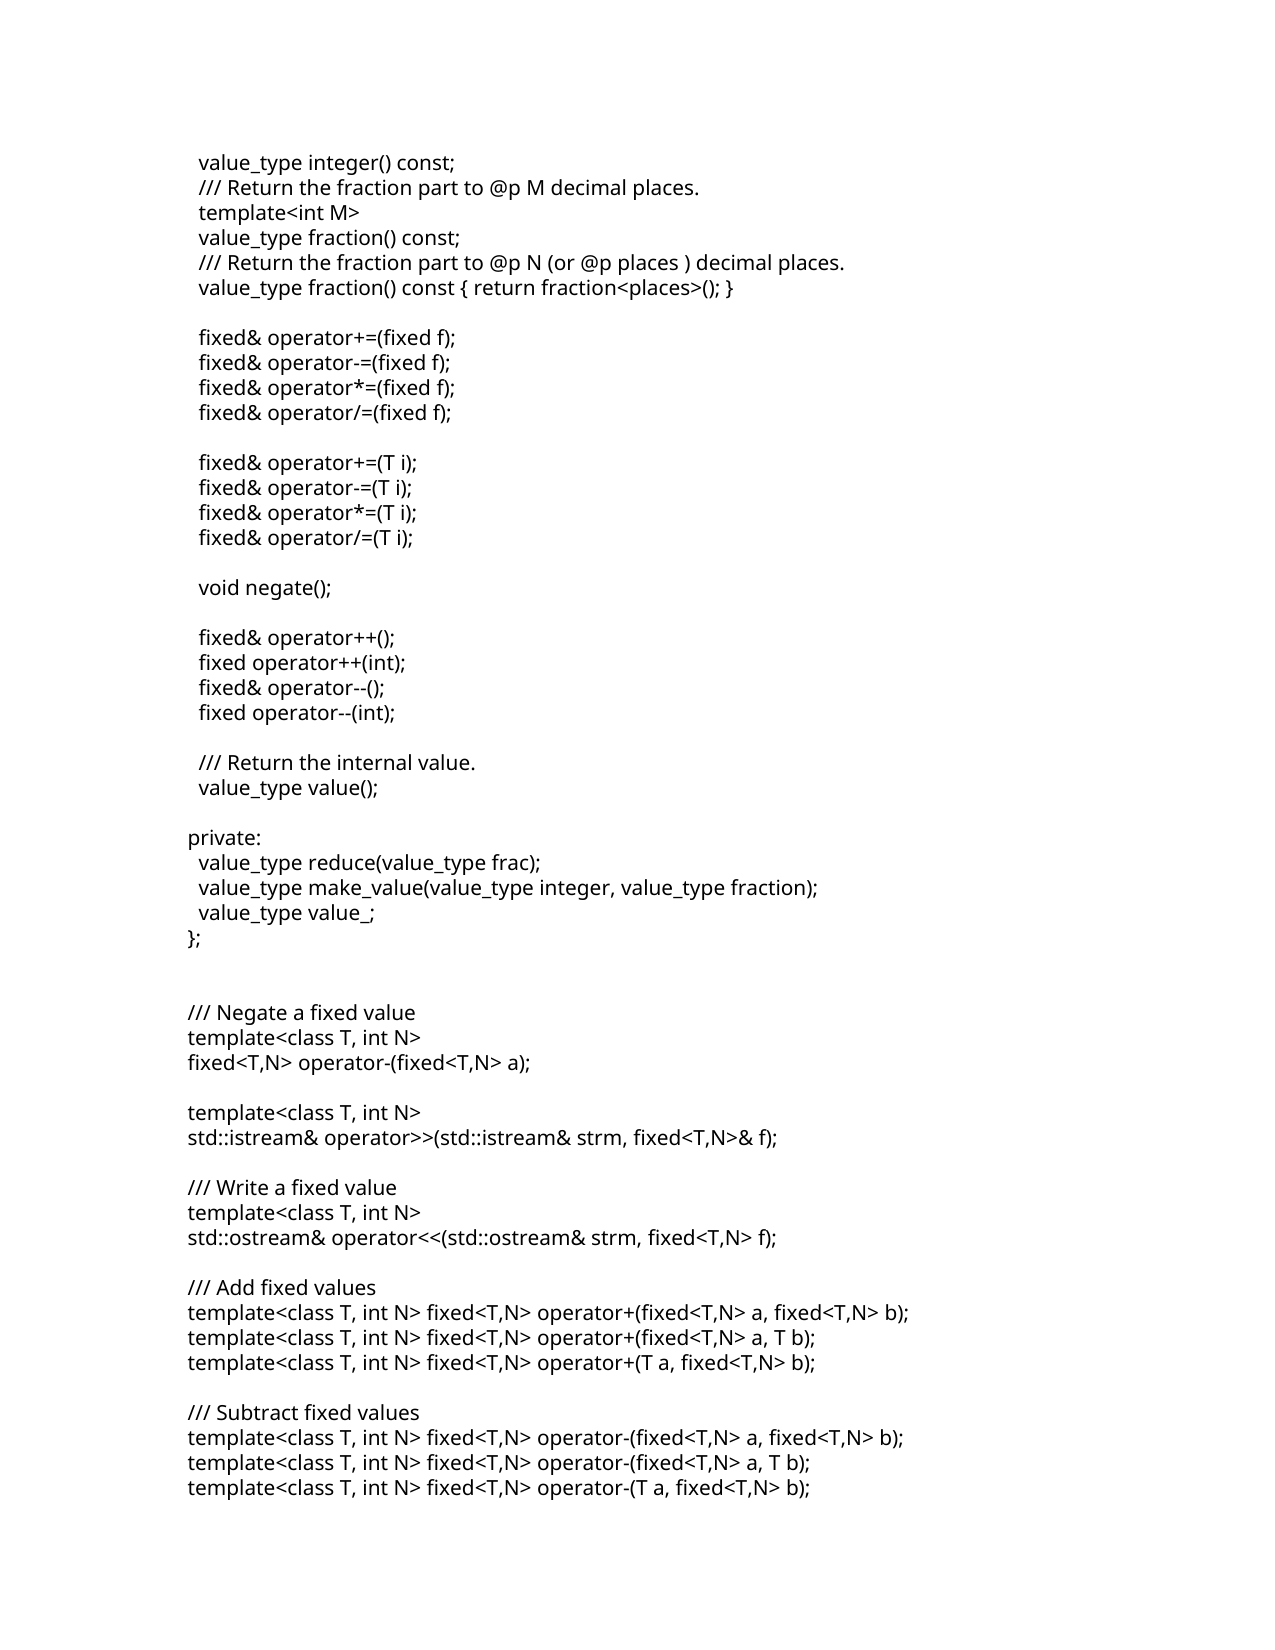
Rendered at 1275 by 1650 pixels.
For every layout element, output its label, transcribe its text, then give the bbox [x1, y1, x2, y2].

text fixed& operator/=(T i); [187, 525, 1072, 550]
text /// Negate a fixed value [187, 1000, 1072, 1025]
text /// Return the internal value. [187, 750, 1072, 775]
text }; [187, 925, 1072, 950]
text value_type reduce(value_type frac); [187, 850, 1072, 875]
text /// Add fixed values [187, 1275, 1072, 1300]
text value_type value(); [187, 775, 1072, 800]
text value_type fraction() const { return fraction<places>(); } [187, 275, 1072, 300]
text template<class T, int N> fixed<T,N> operator+(T a, fixed<T,N> b); [187, 1350, 1072, 1375]
text fixed operator--(int); [187, 700, 1072, 725]
text fixed& operator+=(T i); [187, 450, 1072, 475]
text value_type value_; [187, 900, 1072, 925]
text value_type make_value(value_type integer, value_type fraction); [187, 875, 1072, 900]
text /// Return the fraction part to @p N (or @p places ) decimal places. [187, 250, 1072, 275]
text fixed& operator++(); [187, 625, 1072, 650]
text private: [187, 825, 1072, 850]
text fixed& operator-=(T i); [187, 475, 1072, 500]
text template<class T, int N> [187, 1100, 1072, 1125]
text value_type integer() const; [187, 150, 1072, 175]
text fixed operator++(int); [187, 650, 1072, 675]
text template<class T, int N> [187, 1200, 1072, 1225]
text std::istream& operator>>(std::istream& strm, fixed<T,N>& f); [187, 1125, 1072, 1150]
text fixed& operator-=(fixed f); [187, 350, 1072, 375]
text template<class T, int N> fixed<T,N> operator-(T a, fixed<T,N> b); [187, 1475, 1072, 1500]
text fixed& operator/=(fixed f); [187, 400, 1072, 425]
text /// Write a fixed value [187, 1175, 1072, 1200]
text fixed& operator+=(fixed f); [187, 325, 1072, 350]
text /// Return the fraction part to @p M decimal places. [187, 175, 1072, 200]
text fixed& operator--(); [187, 675, 1072, 700]
text template<class T, int N> [187, 1025, 1072, 1050]
text template<int M> [187, 200, 1072, 225]
text template<class T, int N> fixed<T,N> operator-(fixed<T,N> a, fixed<T,N> b); [187, 1425, 1072, 1450]
text fixed<T,N> operator-(fixed<T,N> a); [187, 1050, 1072, 1075]
text /// Subtract fixed values [187, 1400, 1072, 1425]
text template<class T, int N> fixed<T,N> operator+(fixed<T,N> a, T b); [187, 1325, 1072, 1350]
text template<class T, int N> fixed<T,N> operator+(fixed<T,N> a, fixed<T,N> b); [187, 1300, 1072, 1325]
text fixed& operator*=(T i); [187, 500, 1072, 525]
text void negate(); [187, 575, 1072, 600]
text template<class T, int N> fixed<T,N> operator-(fixed<T,N> a, T b); [187, 1450, 1072, 1475]
text value_type fraction() const; [187, 225, 1072, 250]
text std::ostream& operator<<(std::ostream& strm, fixed<T,N> f); [187, 1225, 1072, 1250]
text fixed& operator*=(fixed f); [187, 375, 1072, 400]
